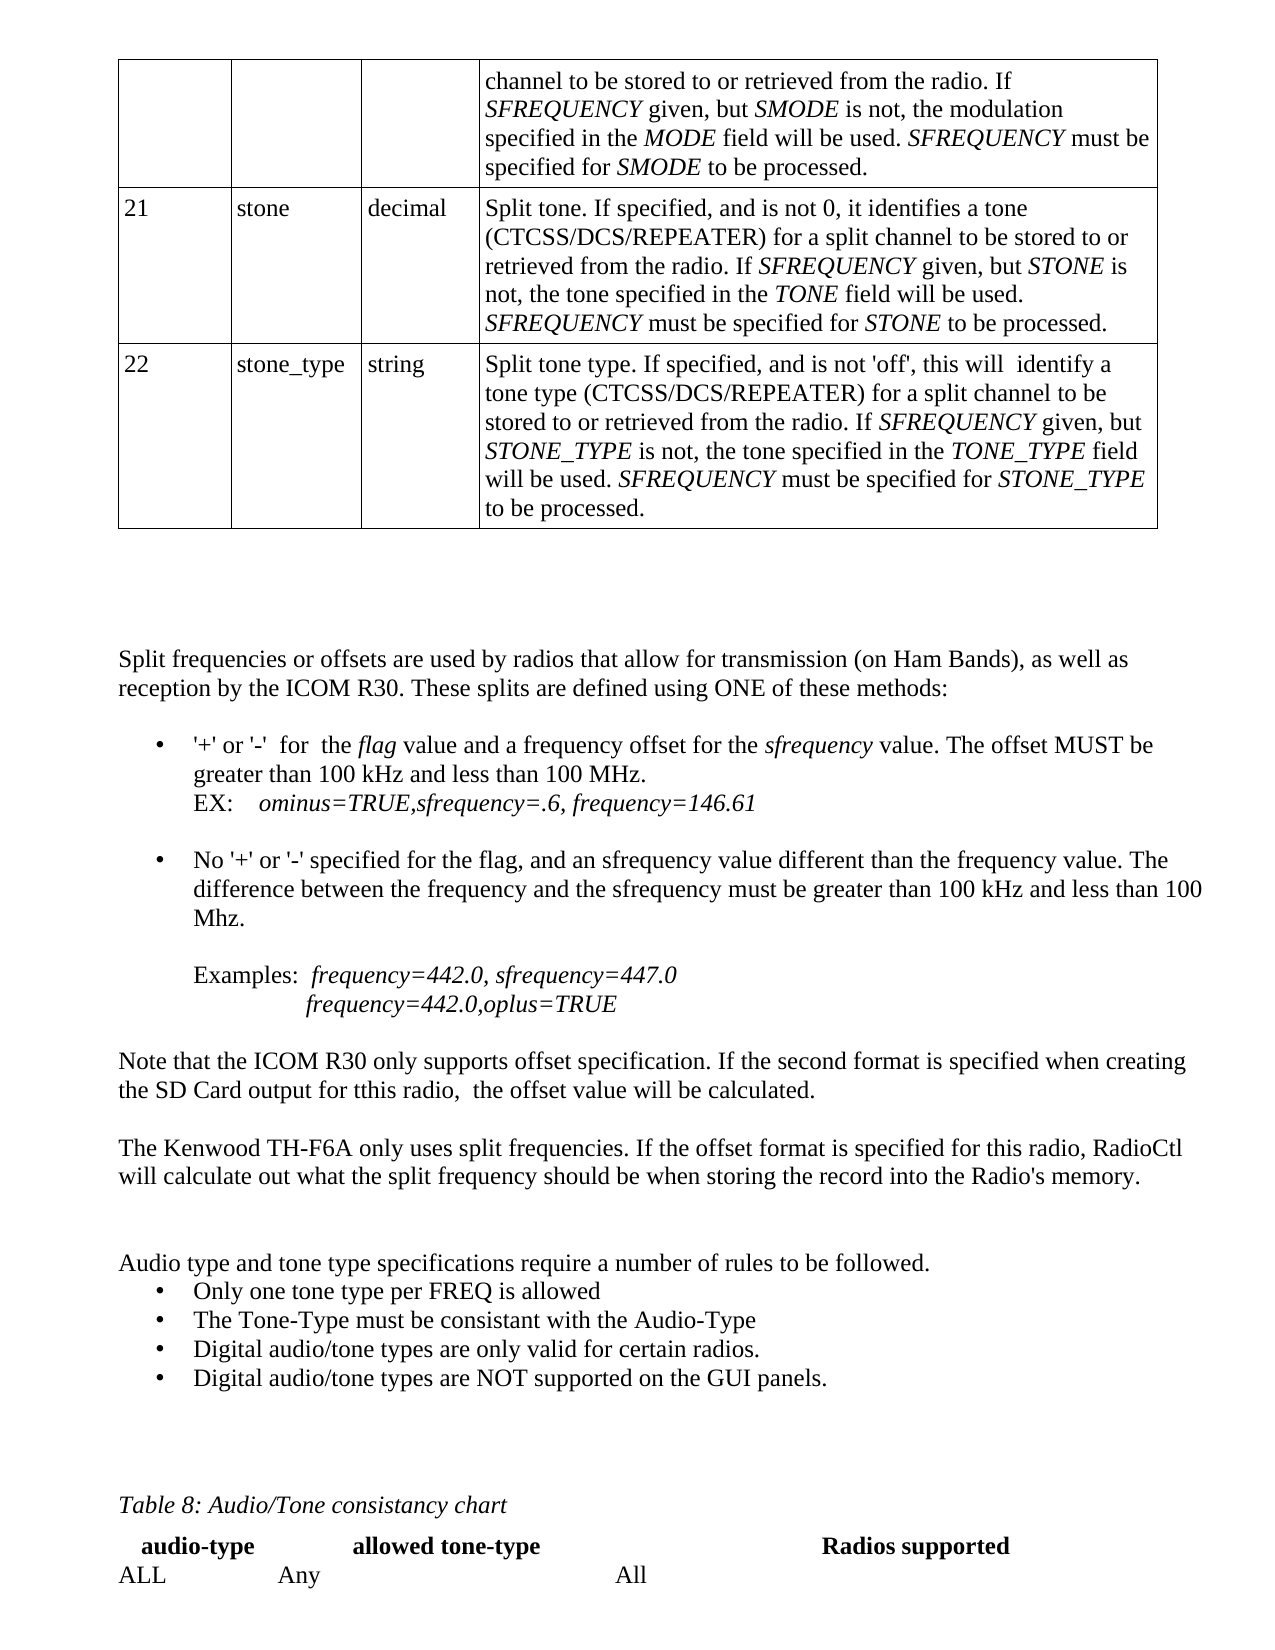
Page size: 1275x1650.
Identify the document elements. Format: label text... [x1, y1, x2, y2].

table_header allowed tone-type [278, 1531, 615, 1560]
text Split frequencies or offsets are used by radios that allow for transmission (on Ham Bands), as well as reception by the ICOM R30. These splits are defined using ONE of these methods: [118, 644, 1216, 730]
table_cell Split tone. If specified, and is not 0, it identifies a tone (CTCSS/DCS/REPEATER) for a split channel to be stored to or retrieved from the radio. If SFREQUENCY given, but STONE is not, the tone specified in the TONE field will be used. SFREQUENCY must be specified for STONE to be processed. [480, 188, 1157, 343]
list No '+' or '-' specified for the flag, and an sfrequency value different than the frequency value. The difference between the frequency and the sfrequency must be greater than 100 kHz and less than 100 Mhz. [156, 845, 1216, 931]
table_cell All [615, 1560, 1217, 1589]
table_cell channel to be stored to or retrieved from the radio. If SFREQUENCY given, but SMODE is not, the modulation specified in the MODE field will be used. SFREQUENCY must be specified for SMODE to be processed. [480, 60, 1157, 187]
table_cell stone [232, 188, 361, 343]
table_cell stone_type [232, 344, 361, 528]
table_header Radios supported [615, 1531, 1217, 1560]
table_cell 22 [119, 344, 231, 528]
text Table 8: Audio/Tone consistancy chart [118, 1490, 1216, 1519]
list Digital audio/tone types are NOT supported on the GUI panels. [156, 1363, 1216, 1391]
table_header audio-type [118, 1531, 277, 1560]
table_cell Split tone type. If specified, and is not 'off', this will identify a tone type (CTCSS/DCS/REPEATER) for a split channel to be stored to or retrieved from the radio. If SFREQUENCY given, but STONE_TYPE is not, the tone specified in the TONE_TYPE field will be used. SFREQUENCY must be specified for STONE_TYPE to be processed. [480, 344, 1157, 528]
table_cell 21 [119, 188, 231, 343]
text Note that the ICOM R30 only supports offset specification. If the second format is specified when creating the SD Card output for tthis radio, the offset value will be calculated. [118, 1046, 1216, 1104]
list Examples: frequency=442.0, sfrequency=447.0 [156, 931, 1216, 989]
table_cell [362, 60, 479, 187]
table_cell string [362, 344, 479, 528]
table_cell decimal [362, 188, 479, 343]
list frequency=442.0,oplus=TRUE [156, 989, 1216, 1018]
list Only one tone type per FREQ is allowed [156, 1276, 1216, 1305]
text Audio type and tone type specifications require a number of rules to be followed. [118, 1248, 1216, 1276]
table_cell ALL [118, 1560, 277, 1589]
list Digital audio/tone types are only valid for certain radios. [156, 1334, 1216, 1363]
list '+' or '-' for the flag value and a frequency offset for the sfrequency value. The offset MUST be greater than 100 kHz and less than 100 MHz. EX: ominus=TRUE,sfrequency=.6, frequency=146.61 [156, 730, 1216, 845]
table_cell Any [278, 1560, 615, 1589]
table_cell [232, 60, 361, 187]
list The Tone-Type must be consistant with the Audio-Type [156, 1305, 1216, 1334]
text The Kenwood TH-F6A only uses split frequencies. If the offset format is specified for this radio, RadioCtl will calculate out what the split frequency should be when storing the record into the Radio's memory. [118, 1133, 1216, 1190]
table_cell [119, 60, 231, 187]
